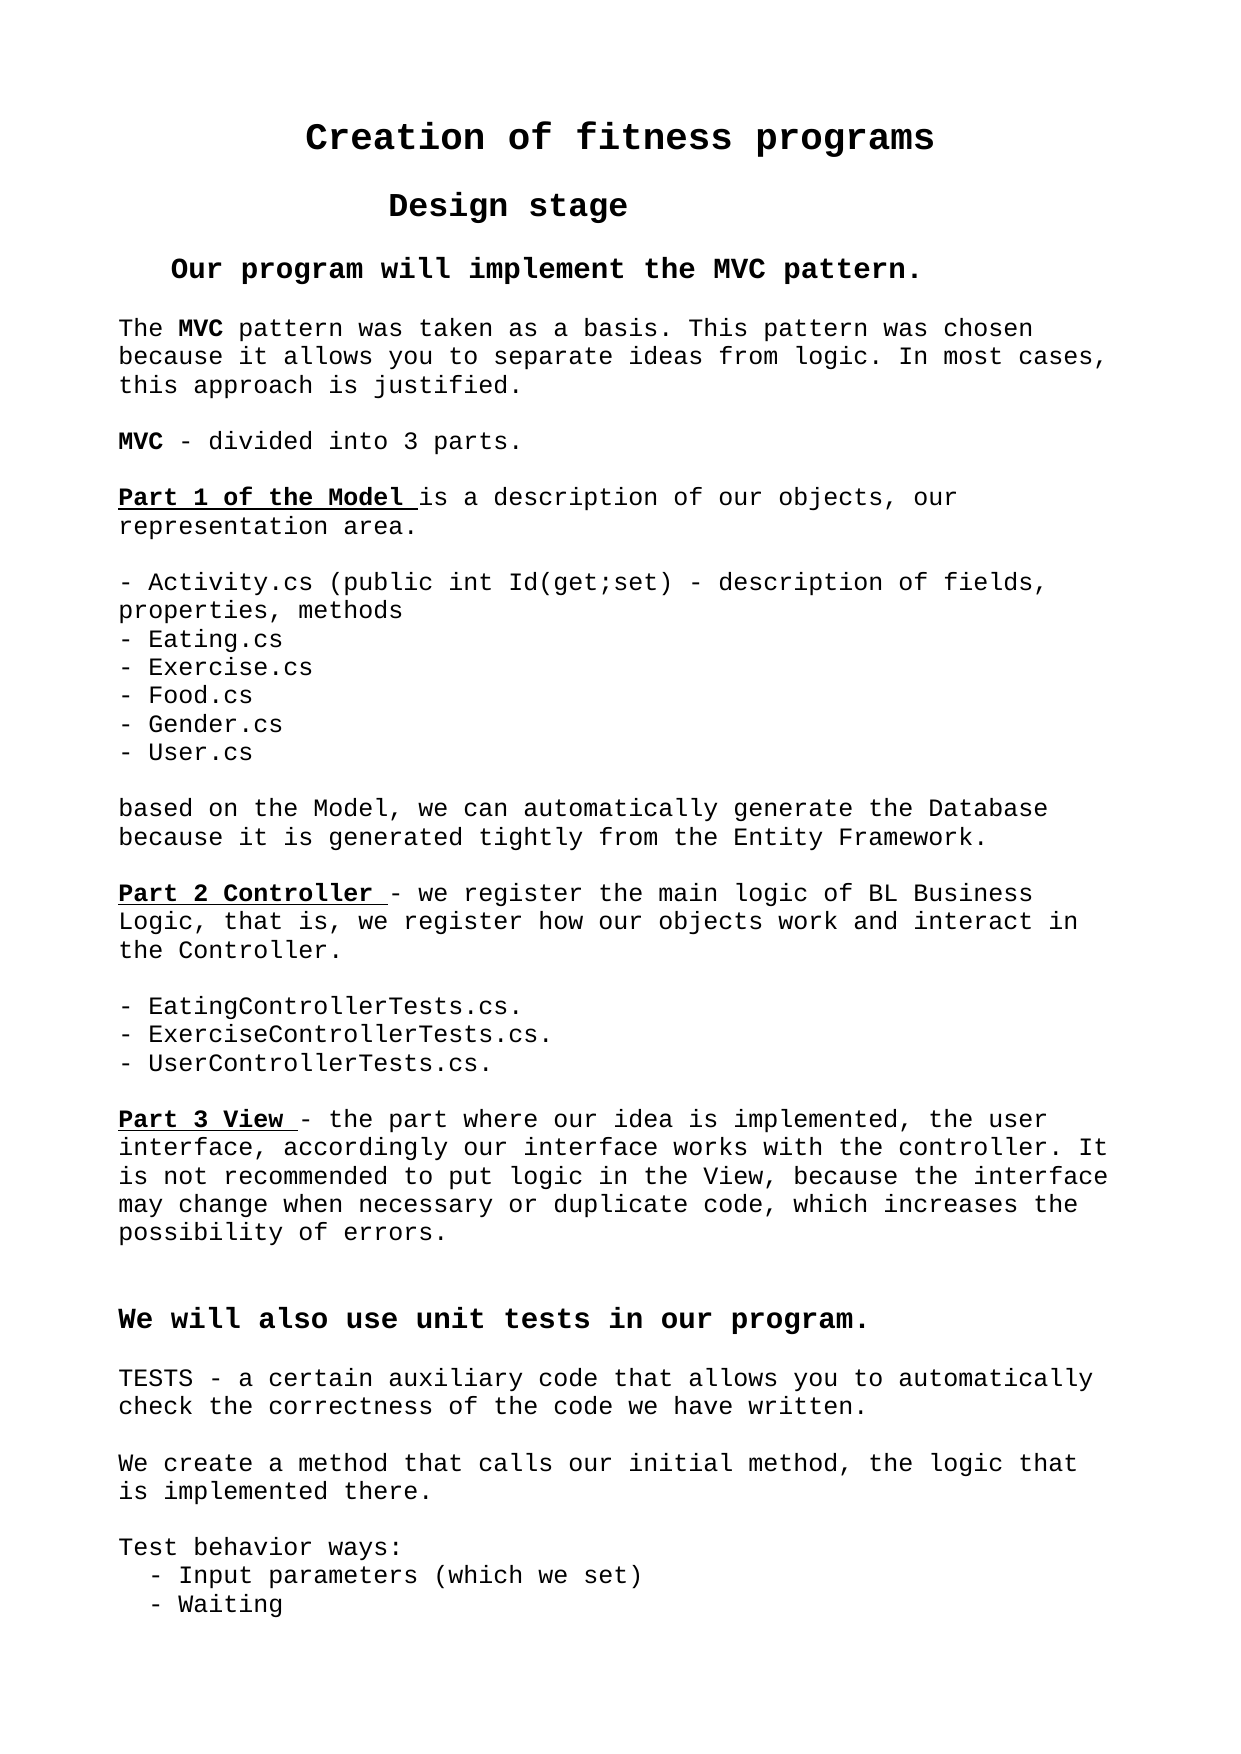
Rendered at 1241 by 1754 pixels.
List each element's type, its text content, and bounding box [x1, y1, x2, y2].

text Design stage [118, 189, 1122, 226]
text - Input parameters (which we set) [118, 1563, 1122, 1591]
text The MVC pattern was taken as a basis. This pattern was chosen because it allows you to separate ideas from logic. In most cases, this approach is justified. [118, 316, 1122, 401]
text - ExerciseControllerTests.cs. [118, 1022, 1122, 1050]
text - Eating.cs [118, 626, 1122, 654]
text Our program will implement the MVC pattern. [118, 254, 1122, 287]
text - Activity.cs (public int Id(get;set) - description of fields, properties, methods [118, 569, 1122, 626]
text - Exercise.cs [118, 654, 1122, 683]
text - Food.cs [118, 683, 1122, 711]
text MVC - divided into 3 parts. [118, 428, 1122, 457]
text Part 1 of the Model is a description of our objects, our representation area. [118, 485, 1122, 542]
text We create a method that calls our initial method, the logic that is implemented there. [118, 1450, 1122, 1507]
text - User.cs [118, 739, 1122, 768]
text - UserControllerTests.cs. [118, 1050, 1122, 1079]
text Part 2 Сontroller - we register the main logic of BL Business Logic, that is, we register how our objects work and interact in the Controller. [118, 881, 1122, 966]
text We will also use unit tests in our program. [118, 1304, 1122, 1337]
text Creation of fitness programs [118, 118, 1122, 161]
text based on the Model, we can automatically generate the Database because it is generated tightly from the Entity Framework. [118, 796, 1122, 853]
text Part 3 View - the part where our idea is implemented, the user interface, accordingly our interface works with the controller. It is not recommended to put logic in the View, because the interface may change when necessary or duplicate code, which increases the possibility of errors. [118, 1107, 1122, 1248]
text - Gender.cs [118, 711, 1122, 739]
text - EatingControllerTests.cs. [118, 994, 1122, 1022]
text Test behavior ways: [118, 1535, 1122, 1563]
text TESTS - a certain auxiliary code that allows you to automatically check the correctness of the code we have written. [118, 1365, 1122, 1422]
text - Waiting [118, 1591, 1122, 1620]
